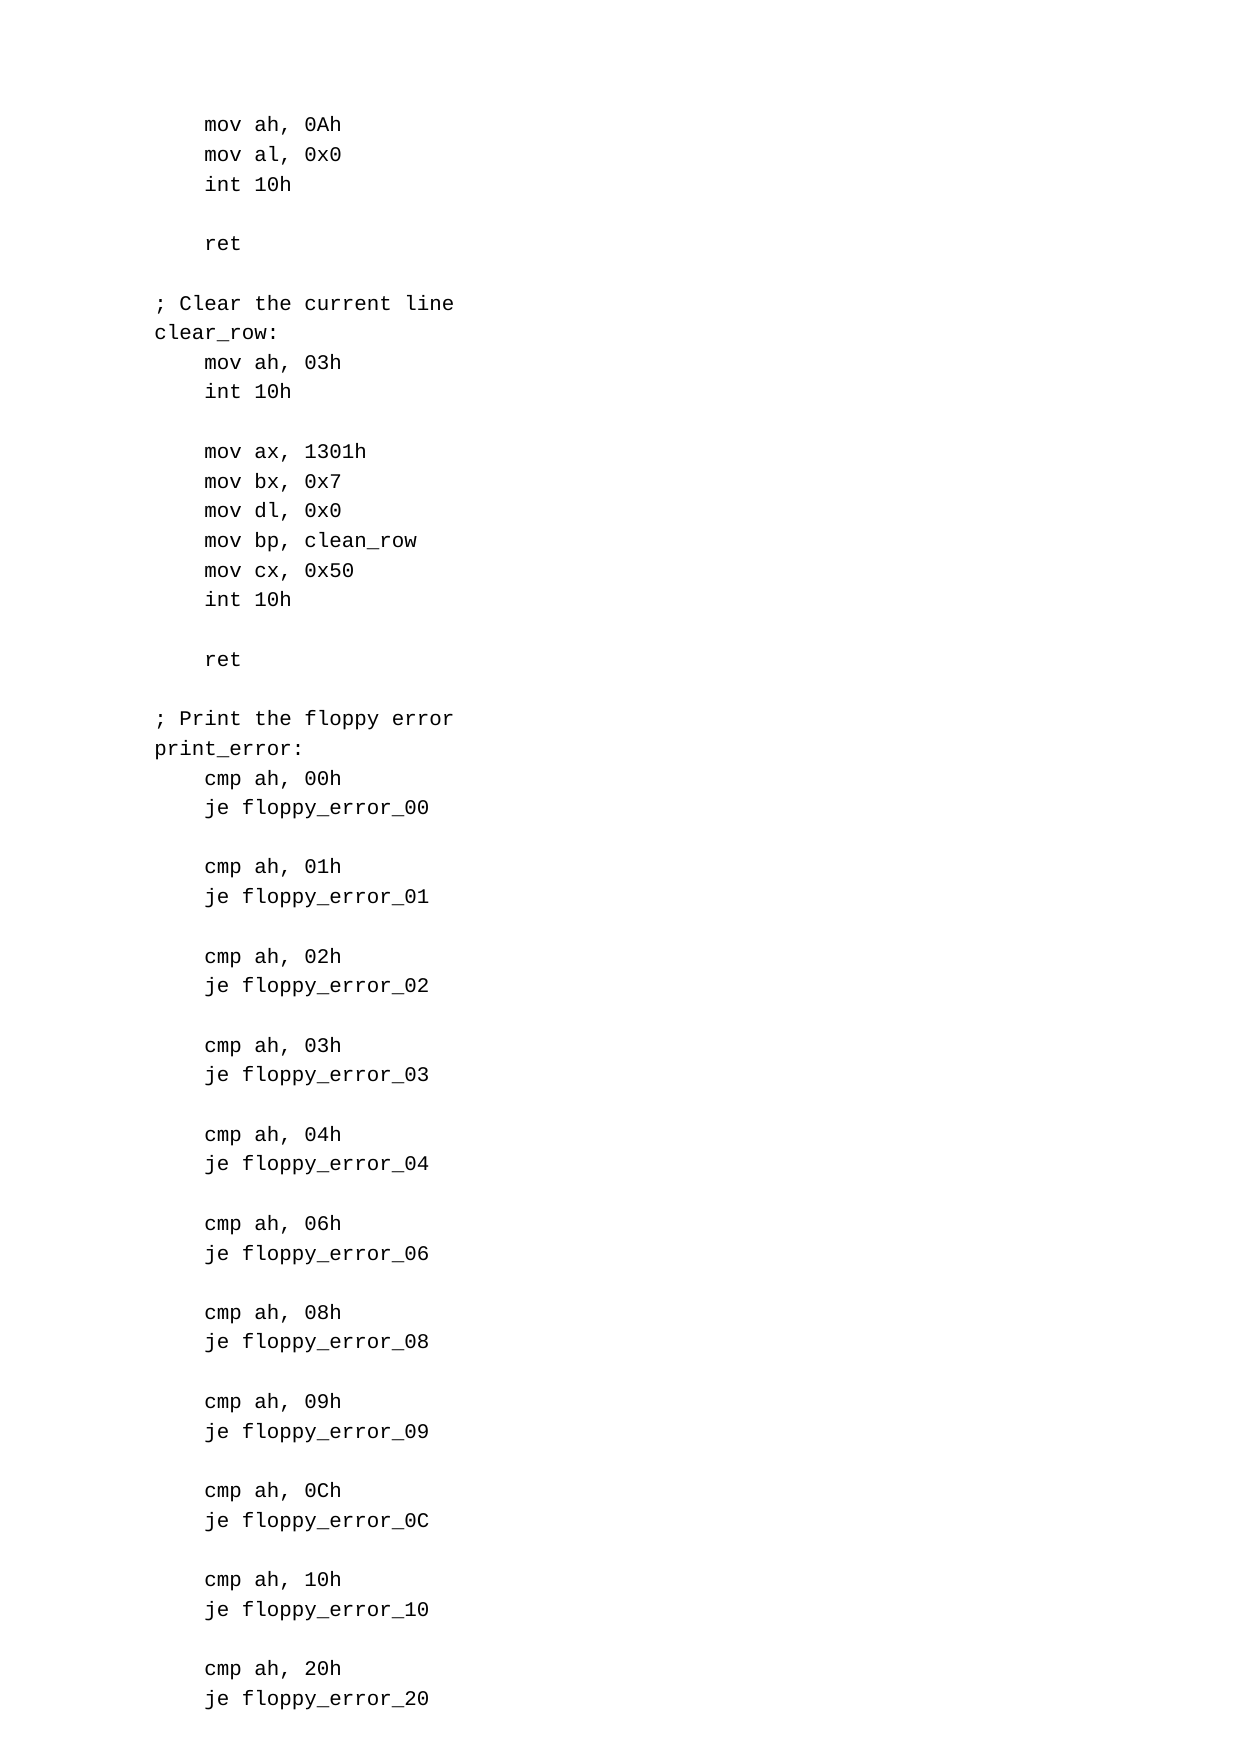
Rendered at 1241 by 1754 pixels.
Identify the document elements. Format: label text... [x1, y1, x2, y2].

text cmp ah, 00h [154, 761, 1086, 791]
text ; Print the floppy error [154, 702, 1086, 732]
text cmp ah, 04h [154, 1118, 1086, 1147]
text mov bp, clean_row [154, 524, 1086, 554]
text ; Clear the current line [154, 286, 1086, 316]
text je floppy_error_20 [154, 1682, 1086, 1711]
text int 10h [154, 376, 1086, 405]
text cmp ah, 01h [154, 851, 1086, 880]
text mov dl, 0x0 [154, 494, 1086, 524]
text cmp ah, 20h [154, 1652, 1086, 1682]
text je floppy_error_04 [154, 1147, 1086, 1177]
text je floppy_error_08 [154, 1326, 1086, 1355]
text mov bx, 0x7 [154, 464, 1086, 494]
text je floppy_error_02 [154, 969, 1086, 999]
text je floppy_error_03 [154, 1058, 1086, 1088]
text clear_row: [154, 316, 1086, 346]
text int 10h [154, 168, 1086, 197]
text cmp ah, 03h [154, 1029, 1086, 1058]
text cmp ah, 08h [154, 1296, 1086, 1326]
text je floppy_error_0C [154, 1504, 1086, 1533]
text mov ah, 03h [154, 346, 1086, 376]
text je floppy_error_09 [154, 1414, 1086, 1444]
text je floppy_error_00 [154, 791, 1086, 821]
text mov al, 0x0 [154, 138, 1086, 168]
text cmp ah, 09h [154, 1385, 1086, 1414]
text cmp ah, 10h [154, 1563, 1086, 1593]
text cmp ah, 02h [154, 939, 1086, 969]
text ret [154, 643, 1086, 672]
text mov cx, 0x50 [154, 554, 1086, 583]
text cmp ah, 06h [154, 1207, 1086, 1236]
text je floppy_error_06 [154, 1236, 1086, 1266]
text mov ah, 0Ah [154, 108, 1086, 138]
text cmp ah, 0Ch [154, 1474, 1086, 1504]
text ret [154, 227, 1086, 257]
text print_error: [154, 732, 1086, 761]
text int 10h [154, 583, 1086, 613]
text je floppy_error_01 [154, 880, 1086, 910]
text mov ax, 1301h [154, 435, 1086, 464]
text je floppy_error_10 [154, 1593, 1086, 1622]
